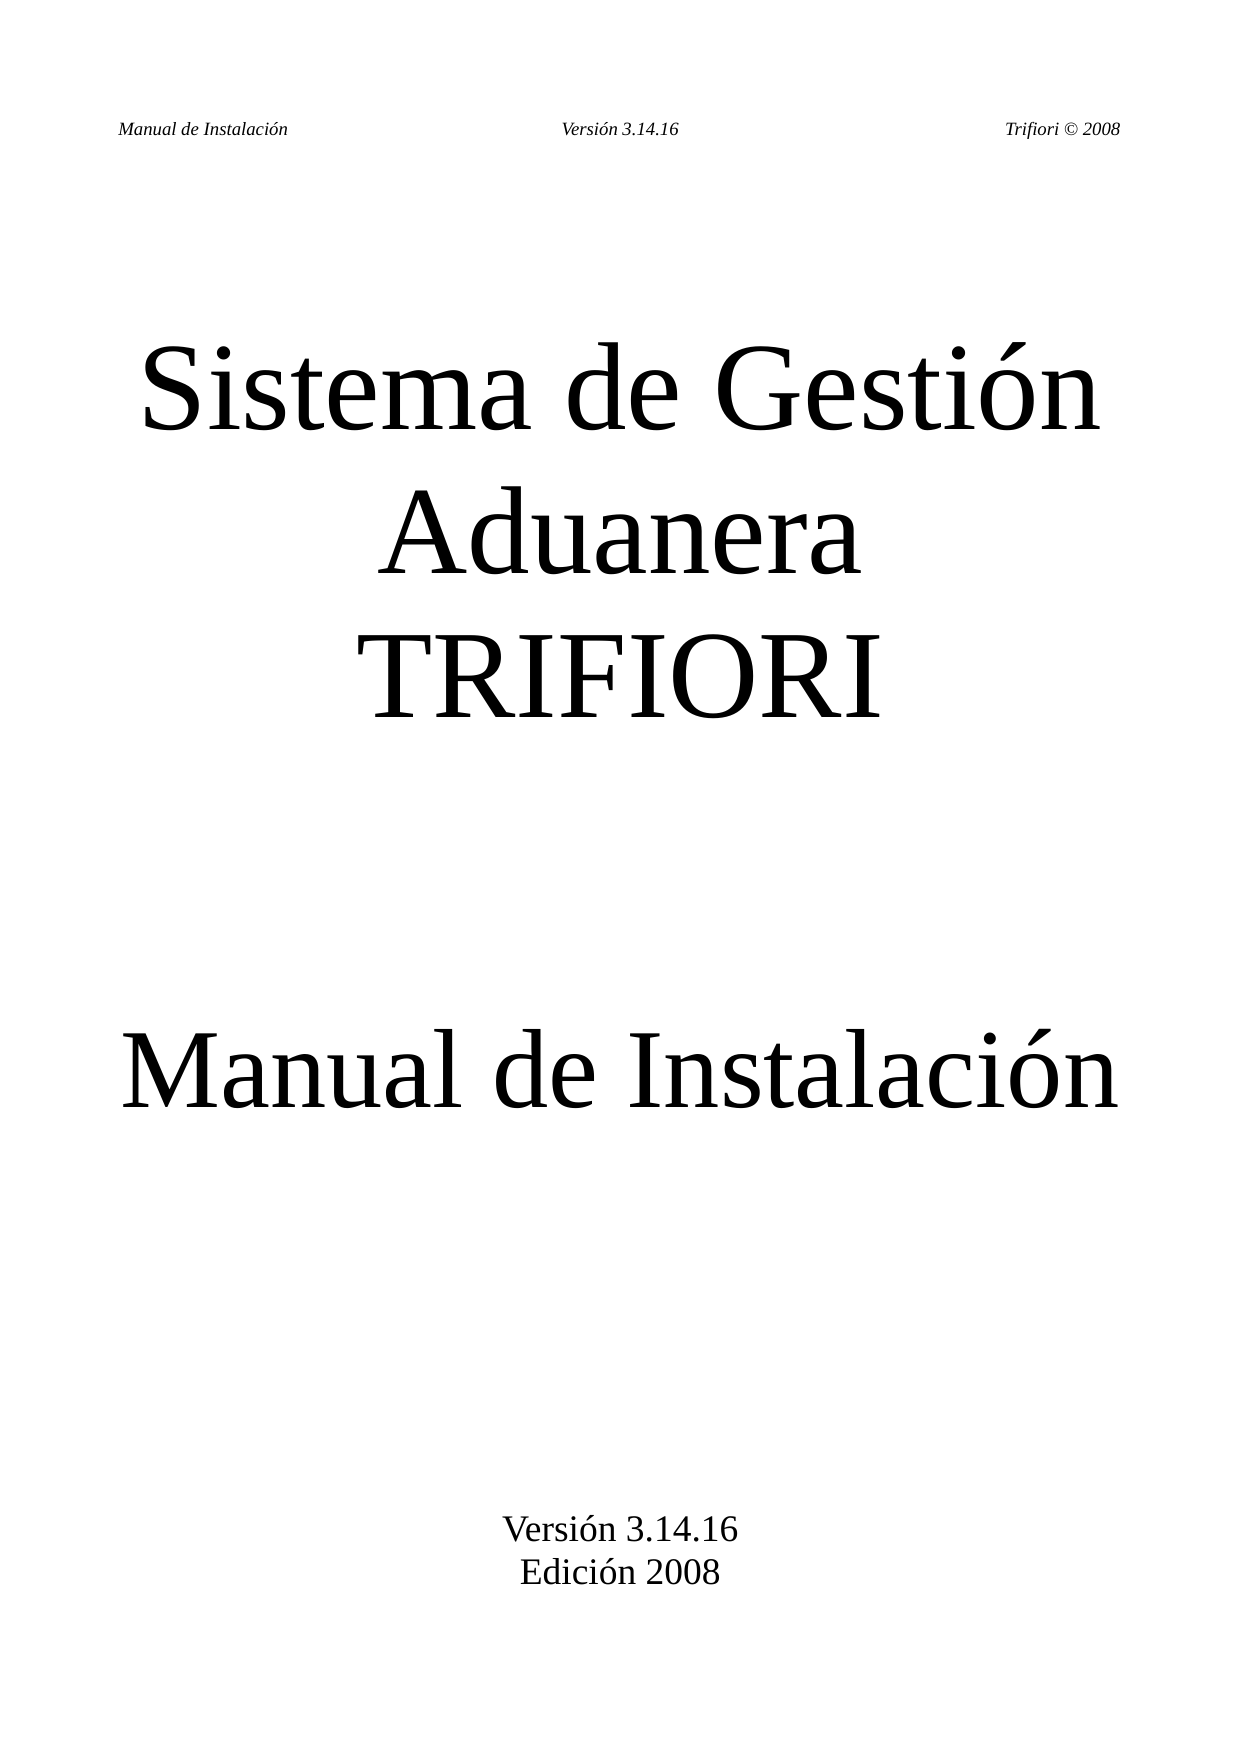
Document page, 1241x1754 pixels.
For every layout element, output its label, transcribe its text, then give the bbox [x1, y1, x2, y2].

text Manual de Instalación [118, 1003, 1122, 1132]
text Sistema de Gestión Aduanera TRIFIORI [118, 313, 1122, 744]
text Edición 2008 [118, 1549, 1122, 1592]
text Versión 3.14.16 [118, 1506, 1122, 1549]
